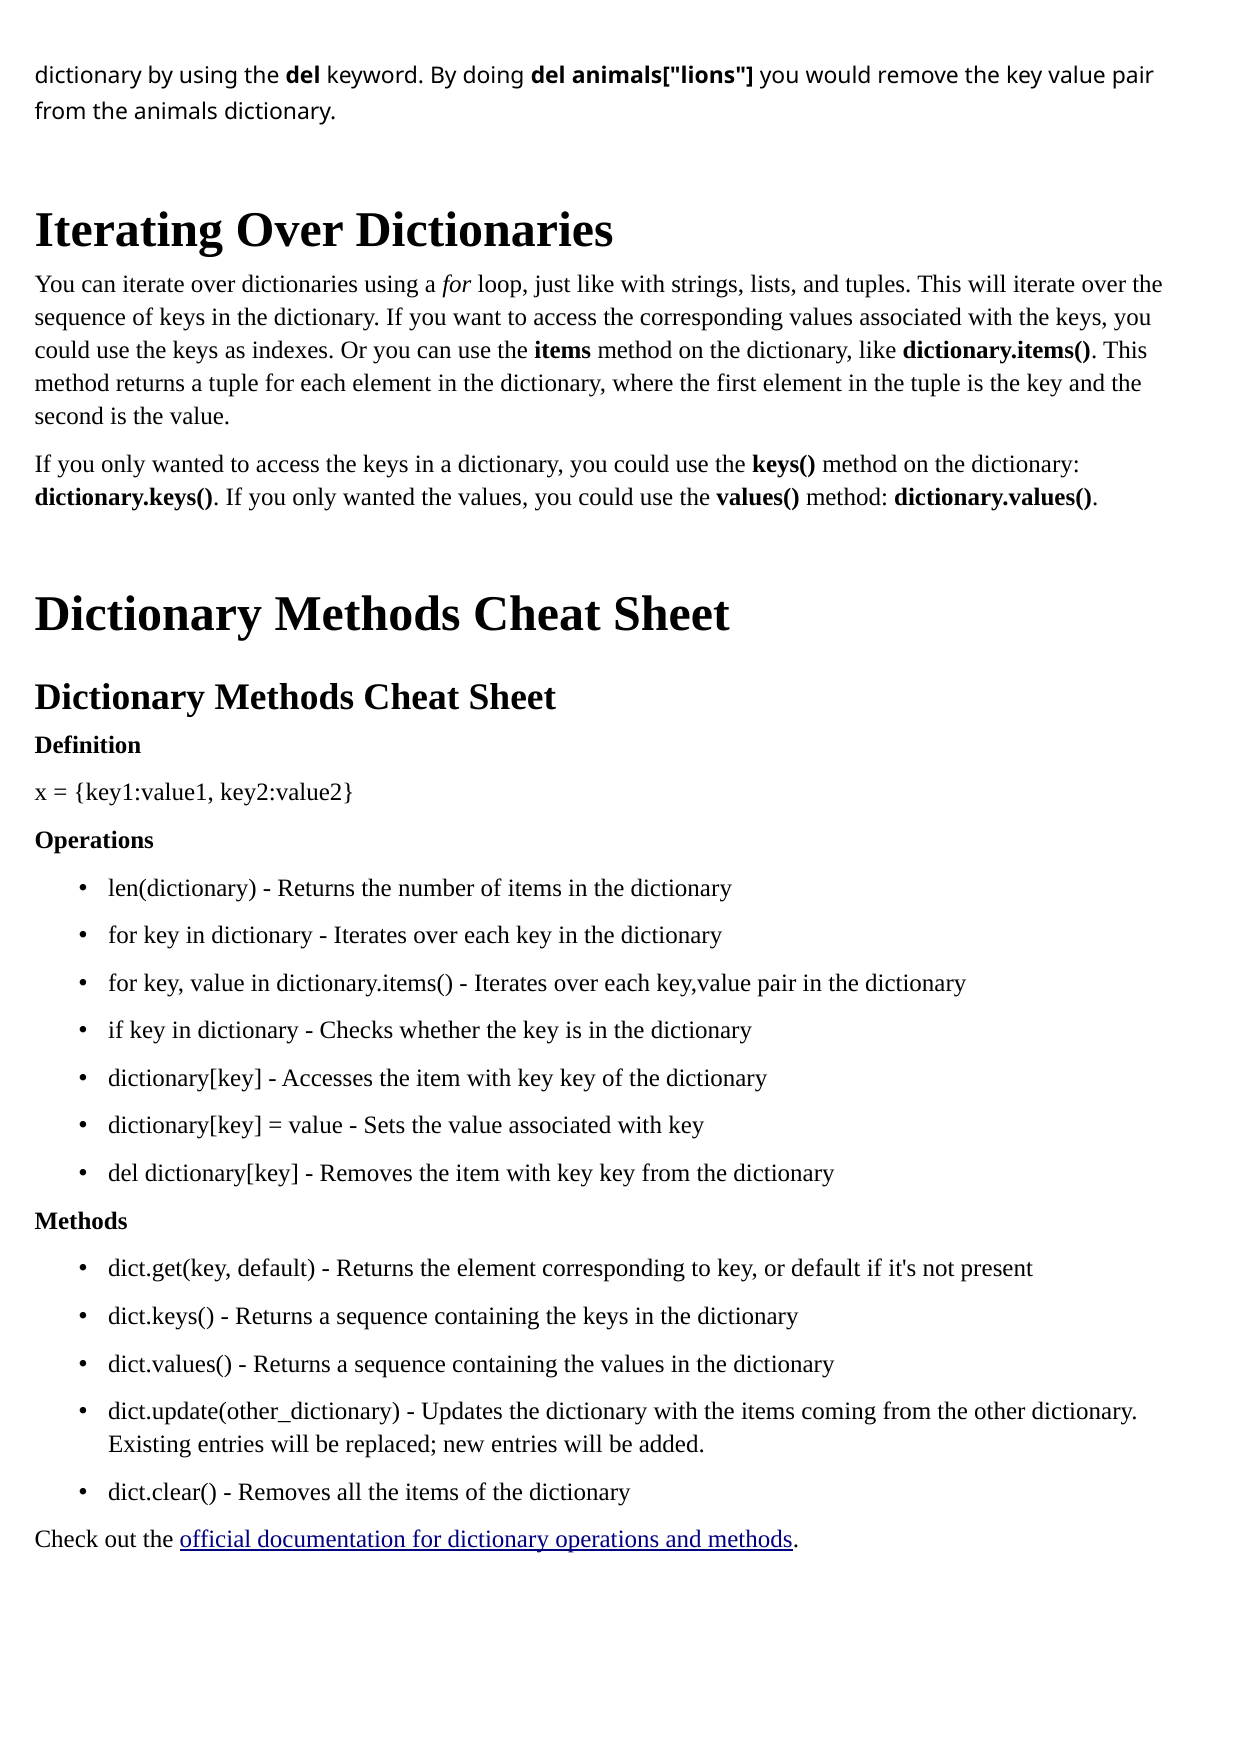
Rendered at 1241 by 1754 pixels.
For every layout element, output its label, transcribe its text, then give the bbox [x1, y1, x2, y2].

list del dictionary[key] - Removes the item with key key from the dictionary [78, 1158, 1209, 1187]
list dict.update(other_dictionary) - Updates the dictionary with the items coming from the other dictionary. Existing entries will be replaced; new entries will be added. [78, 1396, 1209, 1458]
list dict.get(key, default) - Returns the element corresponding to key, or default if it's not present [78, 1253, 1209, 1282]
list dictionary[key] = value - Sets the value associated with key [78, 1111, 1209, 1139]
subtitle Iterating Over Dictionaries [34, 199, 1209, 257]
text Check out the official documentation for dictionary operations and methods. [34, 1524, 1209, 1553]
text If you only wanted to access the keys in a dictionary, you could use the keys() method on the dictionary: dictionary.keys(). If you only wanted the values, you could use the values() method: dictionary.values(). [34, 449, 1209, 511]
list len(dictionary) - Returns the number of items in the dictionary [78, 873, 1209, 901]
list for key, value in dictionary.items() - Iterates over each key,value pair in the dictionary [78, 968, 1209, 997]
text dictionary by using the del keyword. By doing del animals["lions"] you would remove the key value pair from the animals dictionary. [34, 59, 1209, 126]
text Methods [34, 1206, 1209, 1234]
subtitle Dictionary Methods Cheat Sheet [34, 583, 1209, 641]
list if key in dictionary - Checks whether the key is in the dictionary [78, 1015, 1209, 1044]
list dictionary[key] - Accesses the item with key key of the dictionary [78, 1063, 1209, 1092]
list for key in dictionary - Iterates over each key in the dictionary [78, 920, 1209, 949]
text Operations [34, 825, 1209, 854]
subtitle Dictionary Methods Cheat Sheet [34, 674, 1209, 717]
text You can iterate over dictionaries using a for loop, just like with strings, lists, and tuples. This will iterate over the sequence of keys in the dictionary. If you want to access the corresponding values associated with the keys, you could use the keys as indexes. Or you can use the items method on the dictionary, like dictionary.items(). This method returns a tuple for each element in the dictionary, where the first element in the tuple is the key and the second is the value. [34, 269, 1209, 430]
list dict.clear() - Removes all the items of the dictionary [78, 1477, 1209, 1506]
text Definition [34, 730, 1209, 758]
list dict.values() - Returns a sequence containing the values in the dictionary [78, 1349, 1209, 1377]
text x = {key1:value1, key2:value2} [34, 777, 1209, 806]
list dict.keys() - Returns a sequence containing the keys in the dictionary [78, 1301, 1209, 1330]
